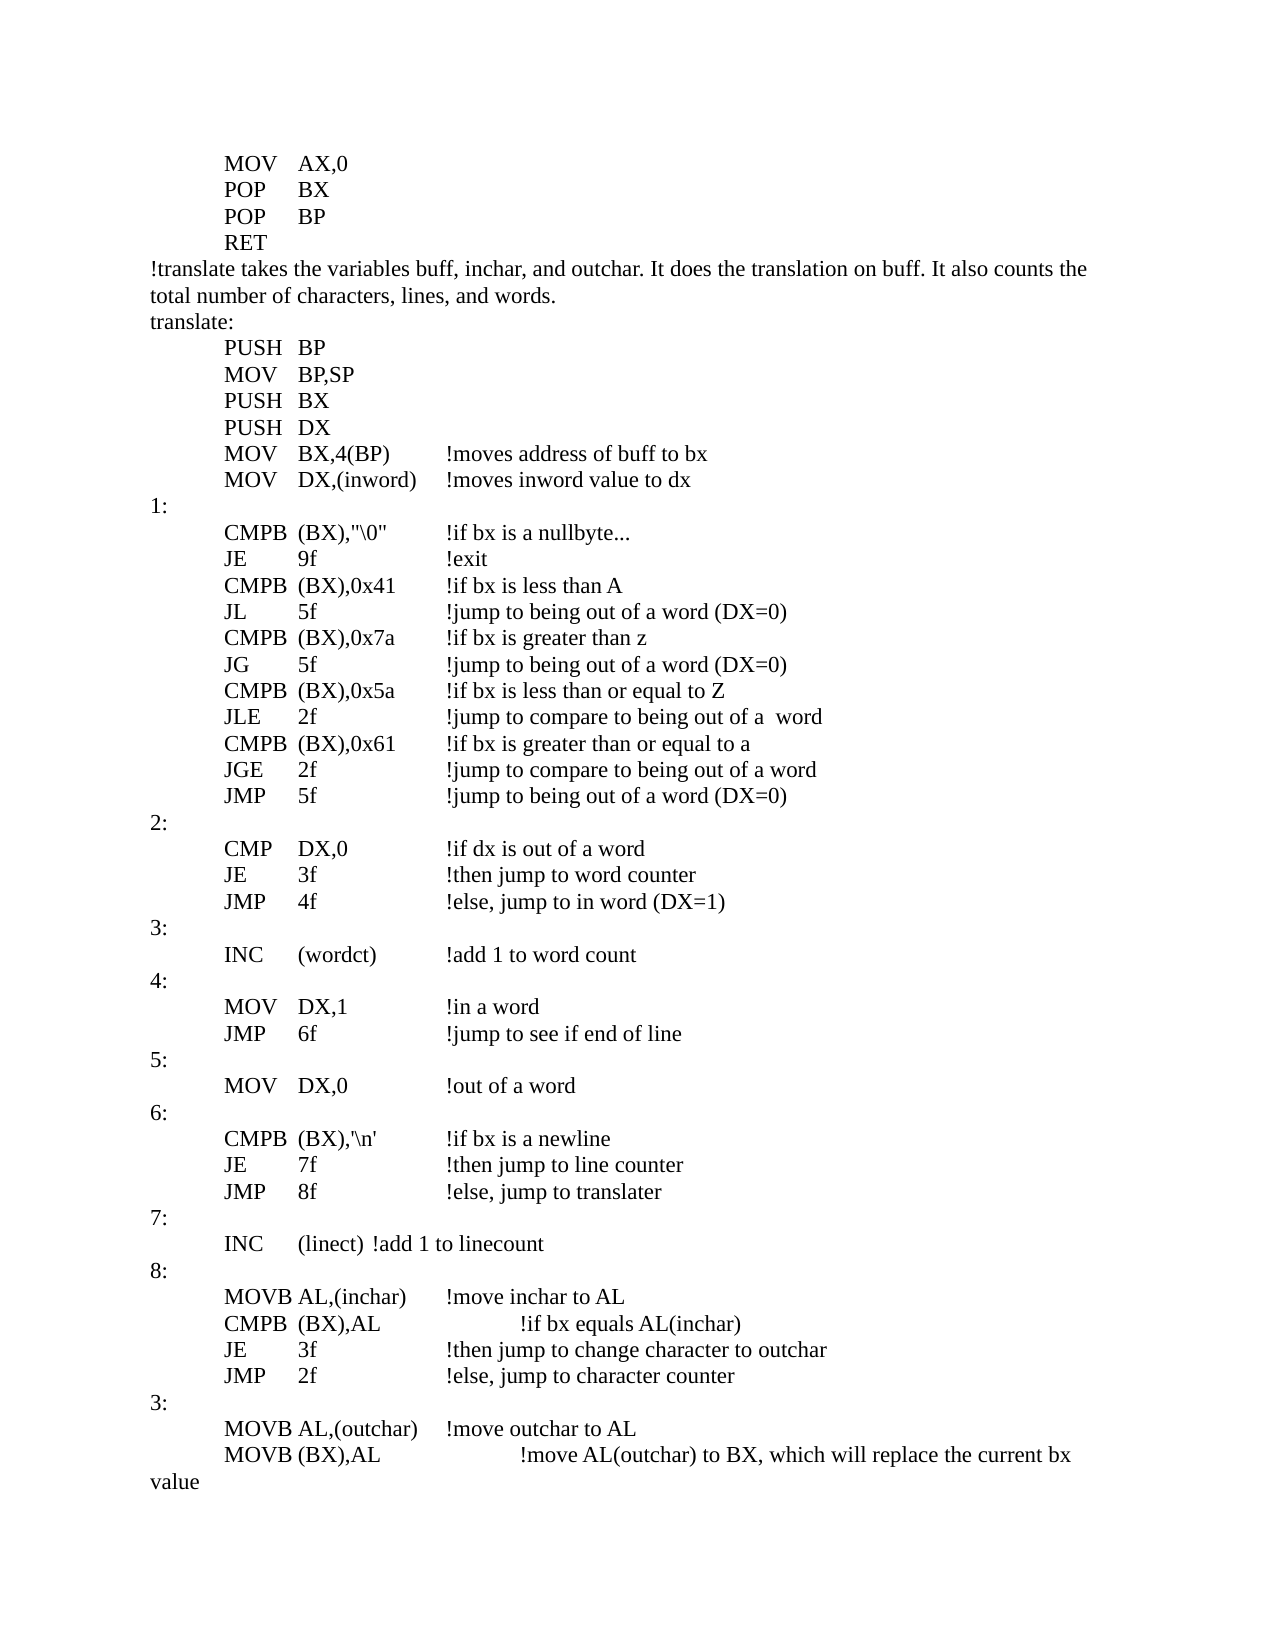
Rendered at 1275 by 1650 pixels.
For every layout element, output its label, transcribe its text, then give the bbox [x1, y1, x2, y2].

text CMPB (BX),0x41 !if bx is less than A [150, 572, 1125, 598]
text 5: [150, 1046, 1125, 1072]
text JE 3f !then jump to word counter [150, 862, 1125, 888]
text JMP 6f !jump to see if end of line [150, 1020, 1125, 1046]
text JGE 2f !jump to compare to being out of a word [150, 756, 1125, 782]
text JMP 2f !else, jump to character counter [150, 1362, 1125, 1389]
text JE 9f !exit [150, 545, 1125, 572]
text MOV BX,4(BP) !moves address of buff to bx [150, 440, 1125, 466]
text RET [150, 229, 1125, 255]
text JLE 2f !jump to compare to being out of a word [150, 703, 1125, 730]
text 7: [150, 1204, 1125, 1231]
text MOVB AL,(inchar) !move inchar to AL [150, 1283, 1125, 1309]
text !translate takes the variables buff, inchar, and outchar. It does the translation on buff. It also counts the total number of characters, lines, and words. [150, 255, 1125, 308]
text JE 3f !then jump to change character to outchar [150, 1336, 1125, 1362]
text JMP 4f !else, jump to in word (DX=1) [150, 888, 1125, 914]
text PUSH BP [150, 334, 1125, 361]
text 4: [150, 967, 1125, 993]
text INC (linect) !add 1 to linecount [150, 1231, 1125, 1257]
text CMPB (BX),0x5a !if bx is less than or equal to Z [150, 677, 1125, 703]
text MOV DX,(inword) !moves inword value to dx [150, 466, 1125, 493]
text POP BP [150, 203, 1125, 229]
text MOV DX,1 !in a word [150, 993, 1125, 1020]
text PUSH BX [150, 387, 1125, 413]
text CMPB (BX),0x61 !if bx is greater than or equal to a [150, 730, 1125, 756]
text MOVB (BX),AL !move AL(outchar) to BX, which will replace the current bx value [150, 1441, 1125, 1494]
text 6: [150, 1099, 1125, 1125]
text JG 5f !jump to being out of a word (DX=0) [150, 651, 1125, 677]
text CMP DX,0 !if dx is out of a word [150, 835, 1125, 862]
text CMPB (BX),AL !if bx equals AL(inchar) [150, 1309, 1125, 1336]
text CMPB (BX),"\0" !if bx is a nullbyte... [150, 519, 1125, 545]
text JL 5f !jump to being out of a word (DX=0) [150, 598, 1125, 624]
text JE 7f !then jump to line counter [150, 1151, 1125, 1178]
text JMP 8f !else, jump to translater [150, 1178, 1125, 1204]
text JMP 5f !jump to being out of a word (DX=0) [150, 782, 1125, 809]
text 3: [150, 914, 1125, 941]
text 1: [150, 493, 1125, 519]
text MOV DX,0 !out of a word [150, 1072, 1125, 1099]
text translate: [150, 308, 1125, 334]
text INC (wordct) !add 1 to word count [150, 941, 1125, 967]
text PUSH DX [150, 413, 1125, 440]
text 2: [150, 809, 1125, 835]
text POP BX [150, 176, 1125, 203]
text CMPB (BX),0x7a !if bx is greater than z [150, 624, 1125, 651]
text CMPB (BX),'\n' !if bx is a newline [150, 1125, 1125, 1151]
text 3: [150, 1389, 1125, 1415]
text MOV AX,0 [150, 150, 1125, 176]
text 8: [150, 1257, 1125, 1283]
text MOV BP,SP [150, 361, 1125, 387]
text MOVB AL,(outchar) !move outchar to AL [150, 1415, 1125, 1441]
